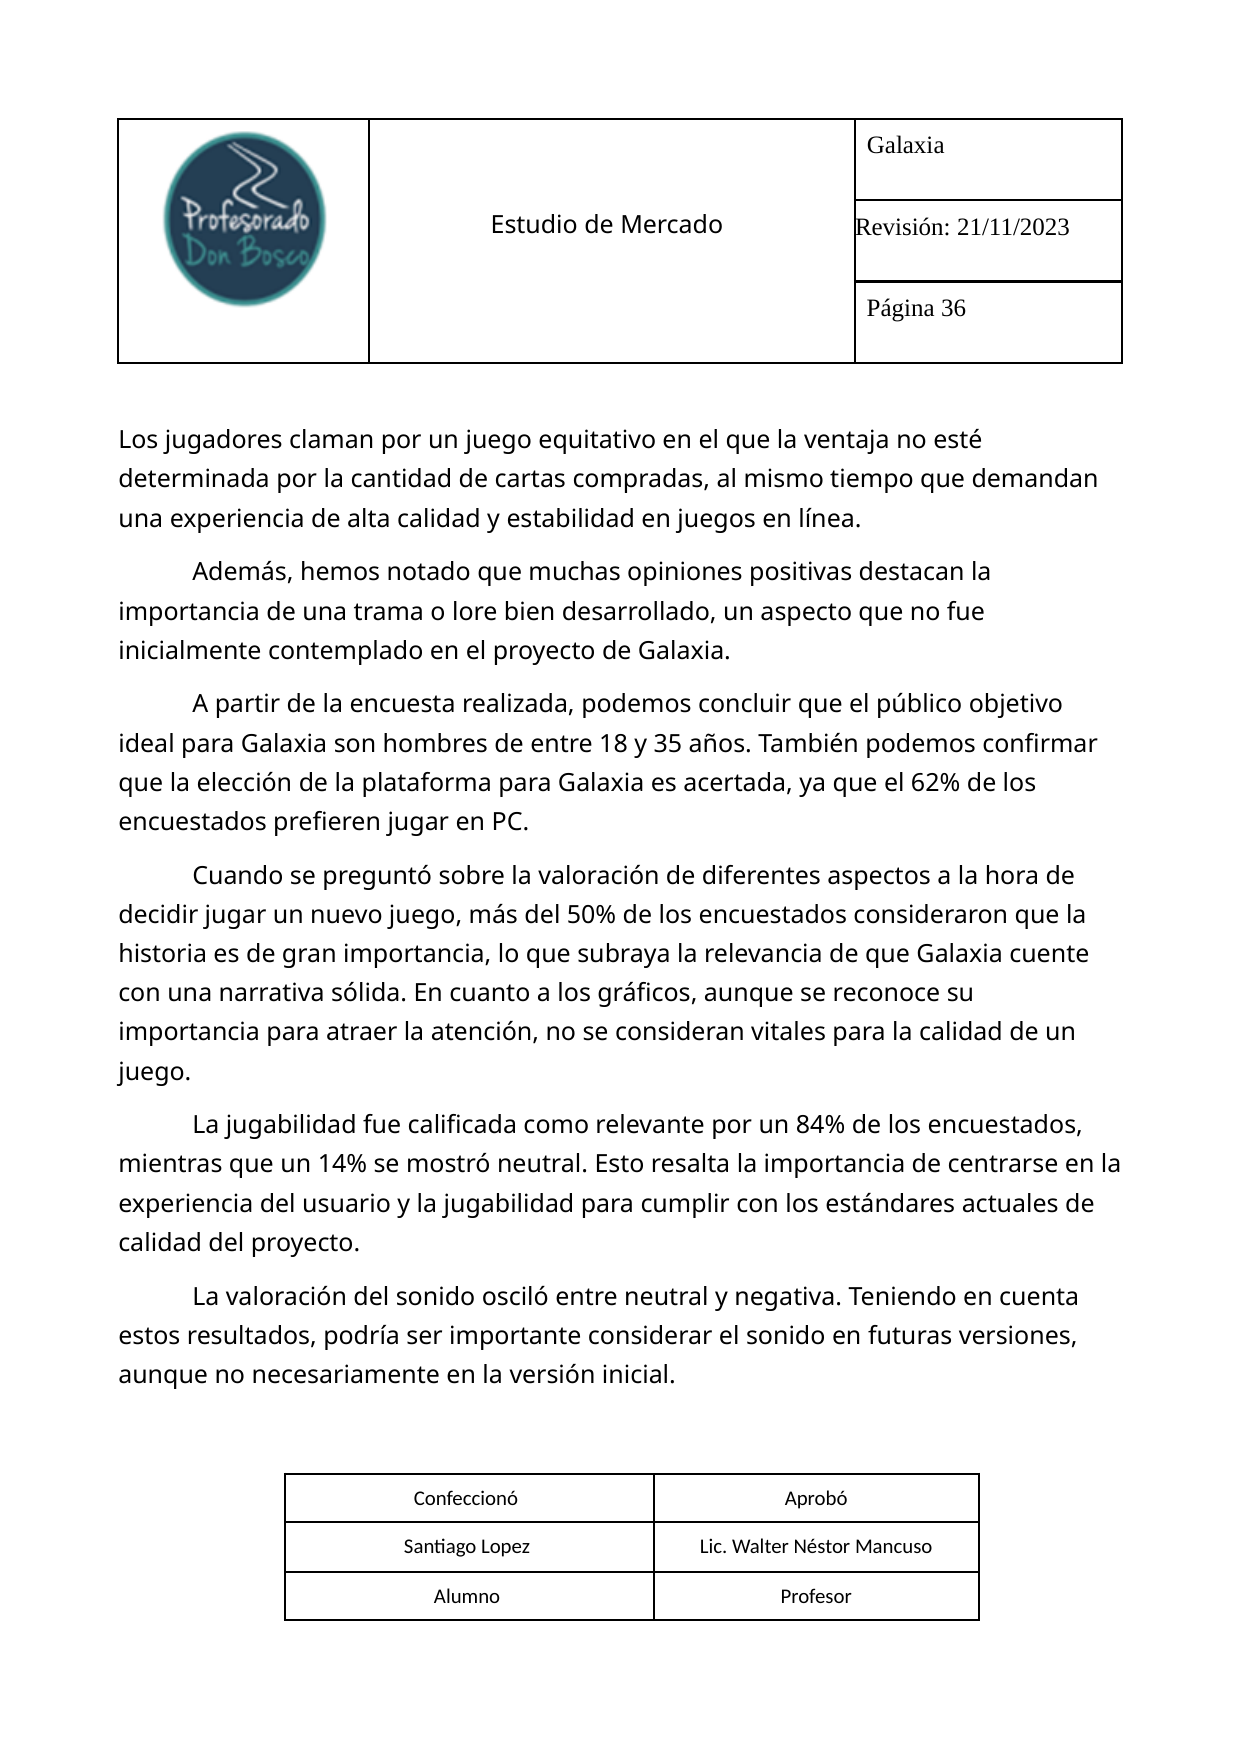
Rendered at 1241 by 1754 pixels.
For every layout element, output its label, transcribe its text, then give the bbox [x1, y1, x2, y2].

text Los jugadores claman por un juego equitativo en el que la ventaja no esté determinada por la cantidad de cartas compradas, al mismo tiempo que demandan una experiencia de alta calidad y estabilidad en juegos en línea. [118, 422, 1122, 534]
text Cuando se preguntó sobre la valoración de diferentes aspectos a la hora de decidir jugar un nuevo juego, más del 50% de los encuestados consideraron que la historia es de gran importancia, lo que subraya la relevancia de que Galaxia cuente con una narrativa sólida. En cuanto a los gráficos, aunque se reconoce su importancia para atraer la atención, no se consideran vitales para la calidad de un juego. [118, 857, 1122, 1087]
text La jugabilidad fue calificada como relevante por un 84% de los encuestados, mientras que un 14% se mostró neutral. Esto resalta la importancia de centrarse en la experiencia del usuario y la jugabilidad para cumplir con los estándares actuales de calidad del proyecto. [118, 1107, 1122, 1258]
text A partir de la encuesta realizada, podemos concluir que el público objetivo ideal para Galaxia son hombres de entre 18 y 35 años. También podemos confirmar que la elección de la plataforma para Galaxia es acertada, ya que el 62% de los encuestados prefieren jugar en PC. [118, 686, 1122, 838]
picture [160, 130, 328, 311]
text Además, hemos notado que muchas opiniones positivas destacan la importancia de una trama o lore bien desarrollado, un aspecto que no fue inicialmente contemplado en el proyecto de Galaxia. [118, 554, 1122, 666]
text La valoración del sonido osciló entre neutral y negativa. Teniendo en cuenta estos resultados, podría ser importante considerar el sonido en futuras versiones, aunque no necesariamente en la versión inicial. [118, 1278, 1122, 1391]
